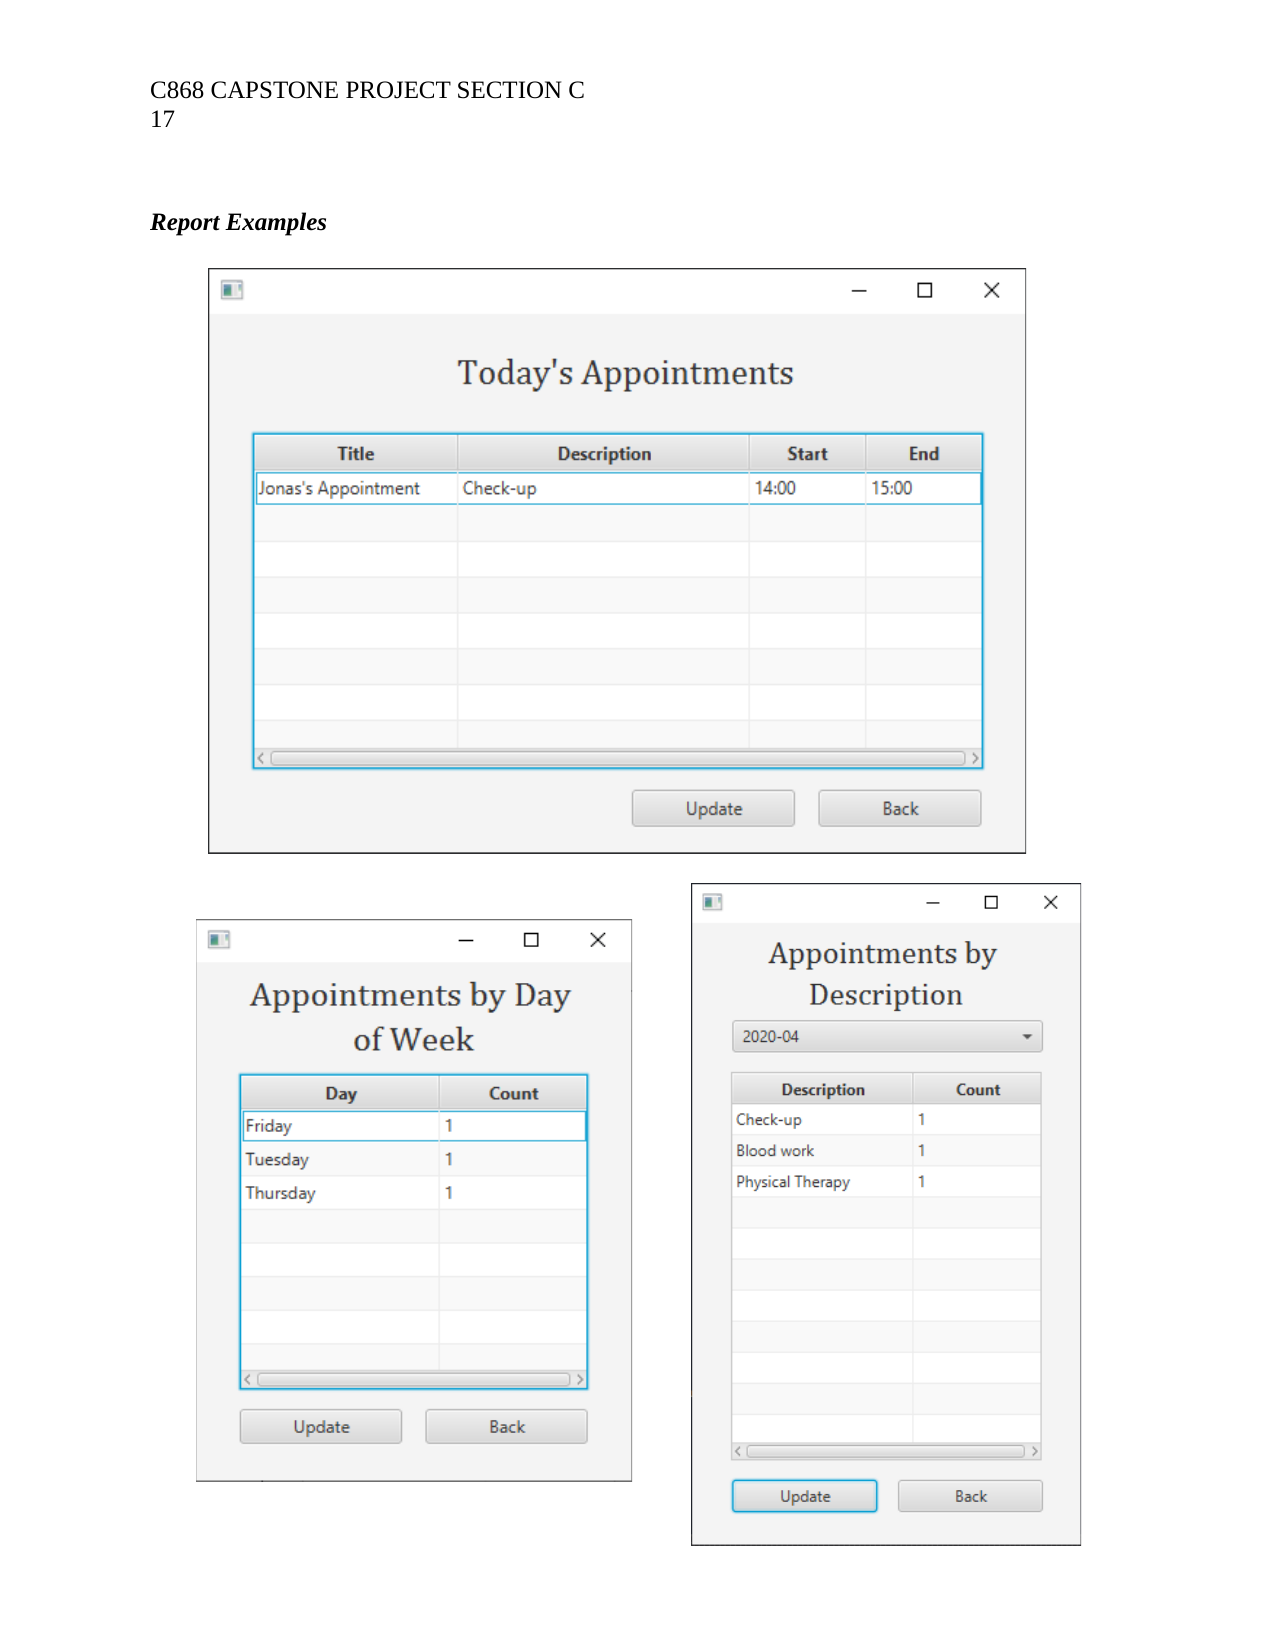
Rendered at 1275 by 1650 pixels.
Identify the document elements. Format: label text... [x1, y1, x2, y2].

list Report Examples [150, 207, 1125, 236]
picture [208, 268, 1027, 854]
picture [196, 919, 633, 1482]
picture [691, 883, 1082, 1546]
